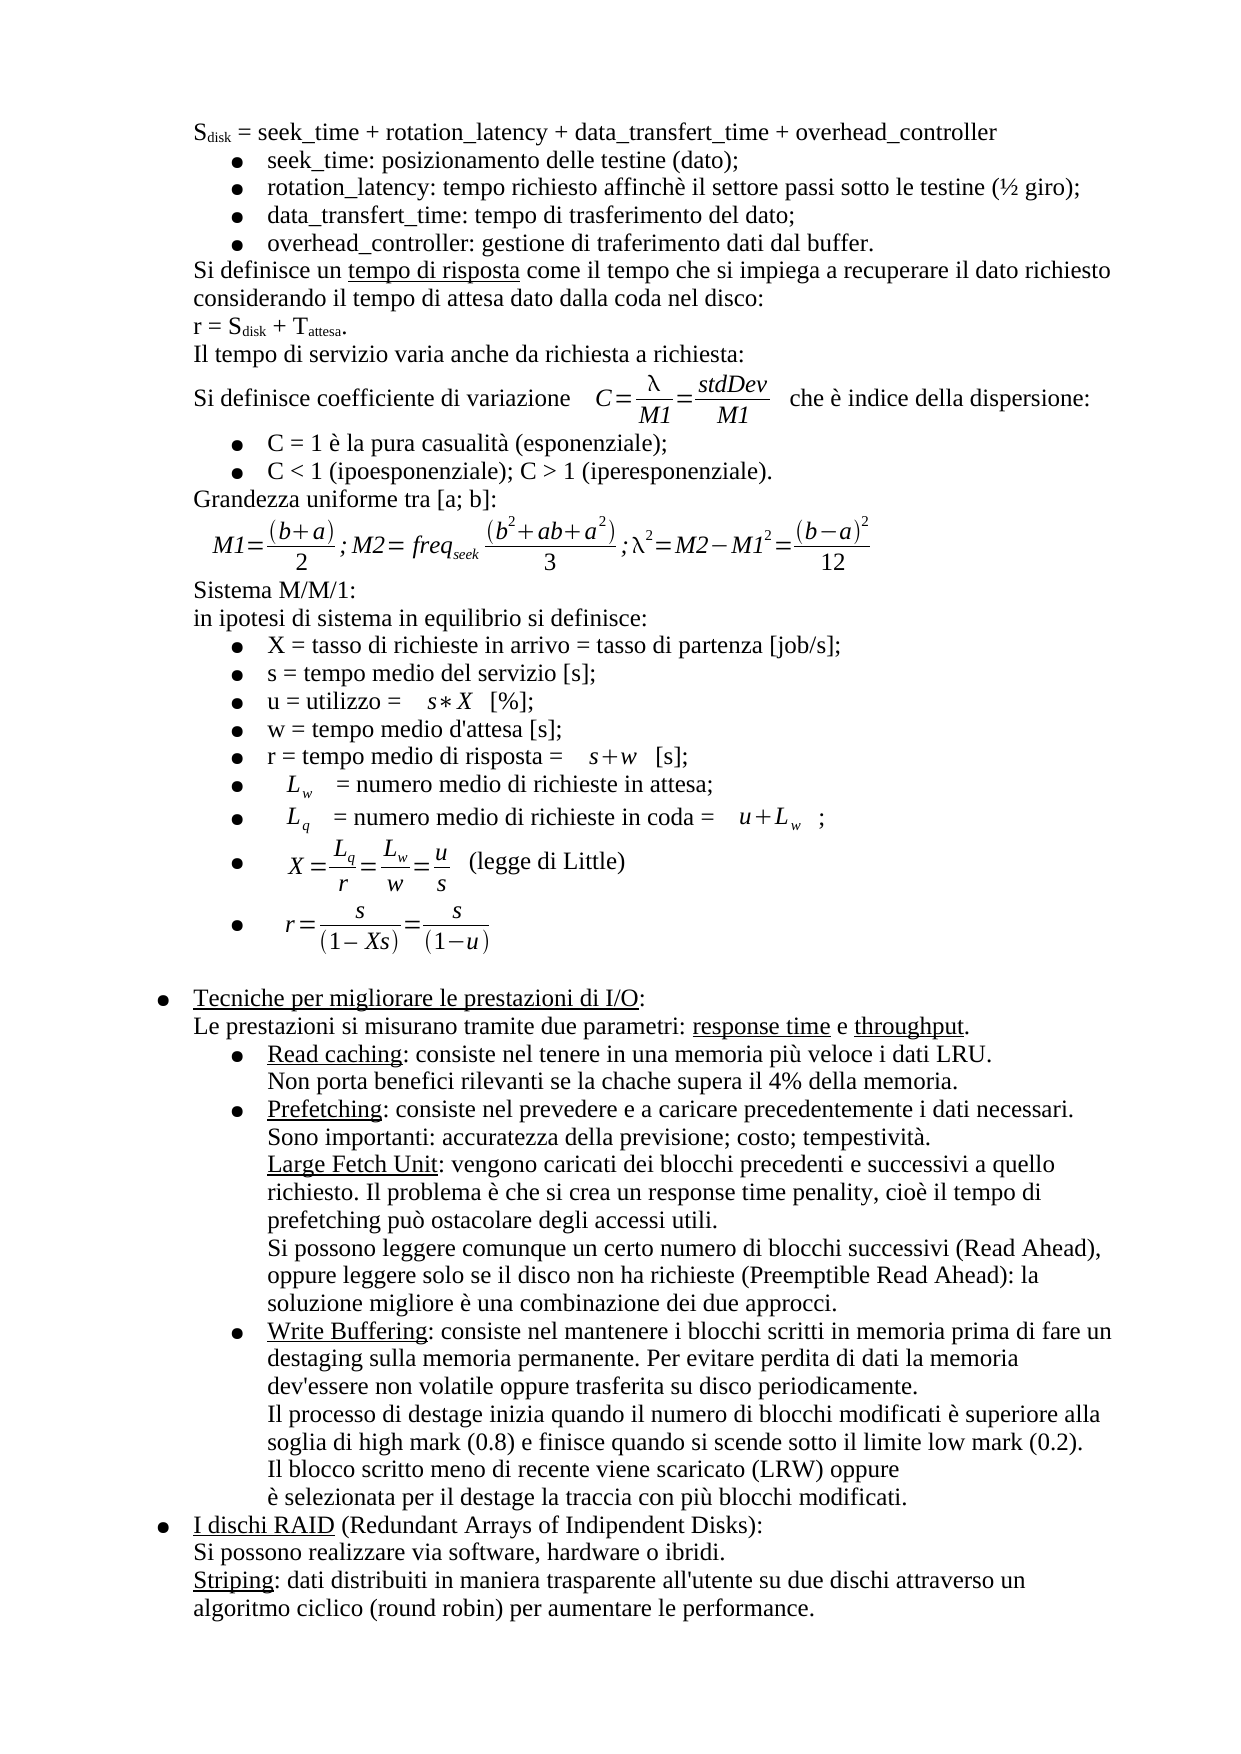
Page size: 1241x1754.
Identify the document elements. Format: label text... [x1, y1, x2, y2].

list Si definisce coefficiente di variazione che è indice della dispersione: [156, 367, 1122, 429]
list rotation_latency: tempo richiesto affinchè il settore passi sotto le testine (½ giro); [229, 173, 1122, 201]
list Non porta benefici rilevanti se la chache supera il 4% della memoria. [229, 1067, 1122, 1095]
list r = tempo medio di risposta = [s]; [229, 742, 1122, 770]
list = numero medio di richieste in coda = ; [229, 803, 1122, 834]
list Large Fetch Unit: vengono caricati dei blocchi precedenti e successivi a quello richiesto. Il problema è che si crea un response time penality, cioè il tempo di prefetching può ostacolare degli accessi utili. [229, 1151, 1122, 1234]
list Le prestazioni si misurano tramite due parametri: response time e throughput. [156, 1012, 1122, 1040]
list Sdisk = seek_time + rotation_latency + data_transfert_time + overhead_controller [156, 118, 1122, 146]
list Sono importanti: accuratezza della previsione; costo; tempestività. [229, 1123, 1122, 1151]
list C < 1 (ipoesponenziale); C > 1 (iperesponenziale). [229, 457, 1122, 485]
list u = utilizzo = [%]; [229, 687, 1122, 715]
list Read caching: consiste nel tenere in una memoria più veloce i dati LRU. [229, 1040, 1122, 1067]
list in ipotesi di sistema in equilibrio si definisce: [156, 604, 1122, 632]
list Write Buffering: consiste nel mantenere i blocchi scritti in memoria prima di fare un destaging sulla memoria permanente. Per evitare perdita di dati la memoria dev'essere non volatile oppure trasferita su disco periodicamente. [229, 1317, 1122, 1400]
list Sistema M/M/1: [156, 576, 1122, 604]
list s = tempo medio del servizio [s]; [229, 659, 1122, 687]
list Il tempo di servizio varia anche da richiesta a richiesta: [156, 340, 1122, 367]
list w = tempo medio d'attesa [s]; [229, 715, 1122, 742]
list Si possono realizzare via software, hardware o ibridi. [156, 1538, 1122, 1566]
list Striping: dati distribuiti in maniera trasparente all'utente su due dischi attraverso un algoritmo ciclico (round robin) per aumentare le performance. [156, 1566, 1122, 1622]
list Grandezza uniforme tra [a; b]: [156, 485, 1122, 576]
list Il processo di destage inizia quando il numero di blocchi modificati è superiore alla soglia di high mark (0.8) e finisce quando si scende sotto il limite low mark (0.2). [229, 1400, 1122, 1455]
list è selezionata per il destage la traccia con più blocchi modificati. [229, 1483, 1122, 1511]
list Tecniche per migliorare le prestazioni di I/O: [156, 984, 1122, 1012]
list r = Sdisk + Tattesa. [156, 312, 1122, 340]
list Si possono leggere comunque un certo numero di blocchi successivi (Read Ahead), oppure leggere solo se il disco non ha richieste (Preemptible Read Ahead): la soluzione migliore è una combinazione dei due approcci. [229, 1234, 1122, 1317]
list (legge di Little) [229, 834, 1122, 897]
list data_transfert_time: tempo di trasferimento del dato; [229, 201, 1122, 229]
list overhead_controller: gestione di traferimento dati dal buffer. [229, 229, 1122, 257]
list X = tasso di richieste in arrivo = tasso di partenza [job/s]; [229, 632, 1122, 659]
list Si definisce un tempo di risposta come il tempo che si impiega a recuperare il dato richiesto considerando il tempo di attesa dato dalla coda nel disco: [156, 257, 1122, 312]
list seek_time: posizionamento delle testine (dato); [229, 146, 1122, 173]
list Prefetching: consiste nel prevedere e a caricare precedentemente i dati necessari. [229, 1095, 1122, 1123]
list Il blocco scritto meno di recente viene scaricato (LRW) oppure [229, 1455, 1122, 1483]
list C = 1 è la pura casualità (esponenziale); [229, 429, 1122, 457]
list I dischi RAID (Redundant Arrays of Indipendent Disks): [156, 1511, 1122, 1538]
list = numero medio di richieste in attesa; [229, 770, 1122, 803]
